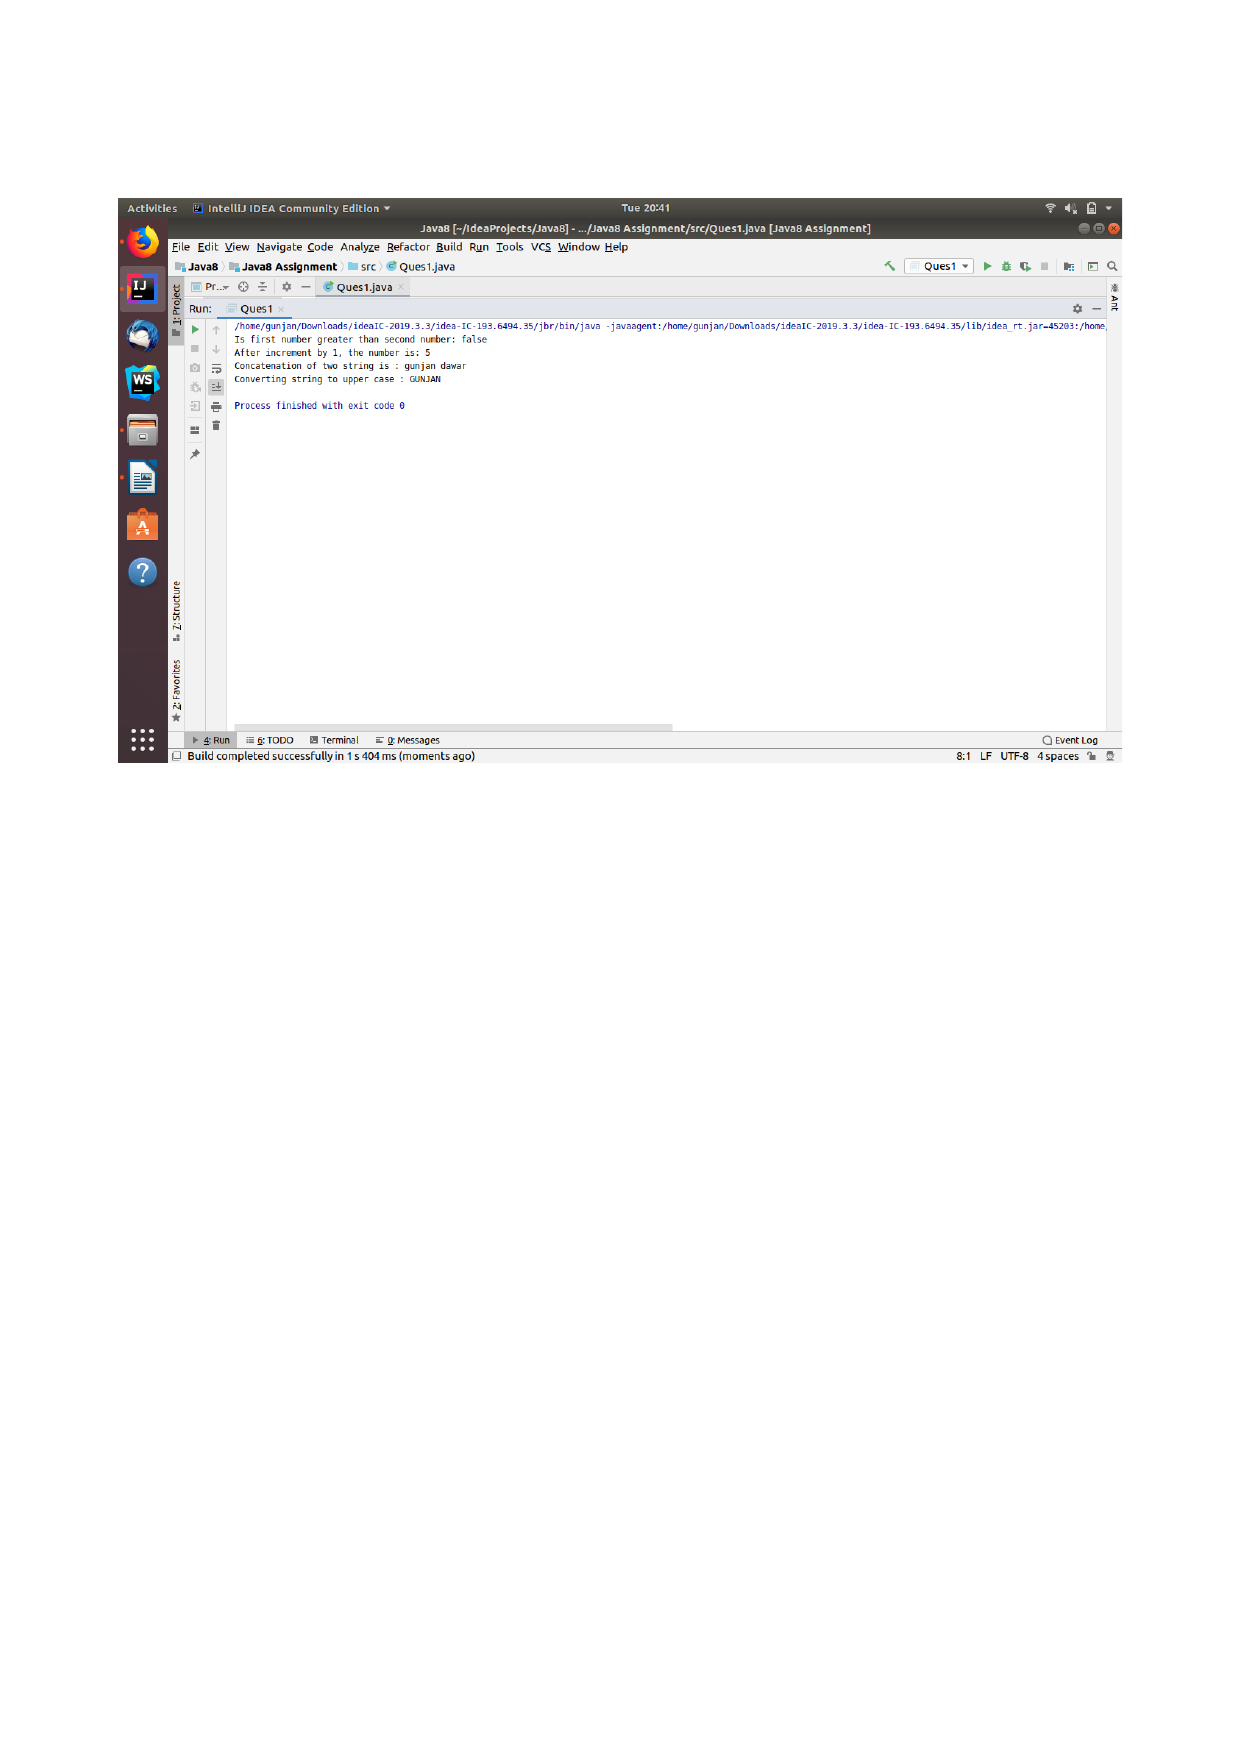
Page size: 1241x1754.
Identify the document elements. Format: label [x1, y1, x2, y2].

picture [118, 198, 1123, 763]
